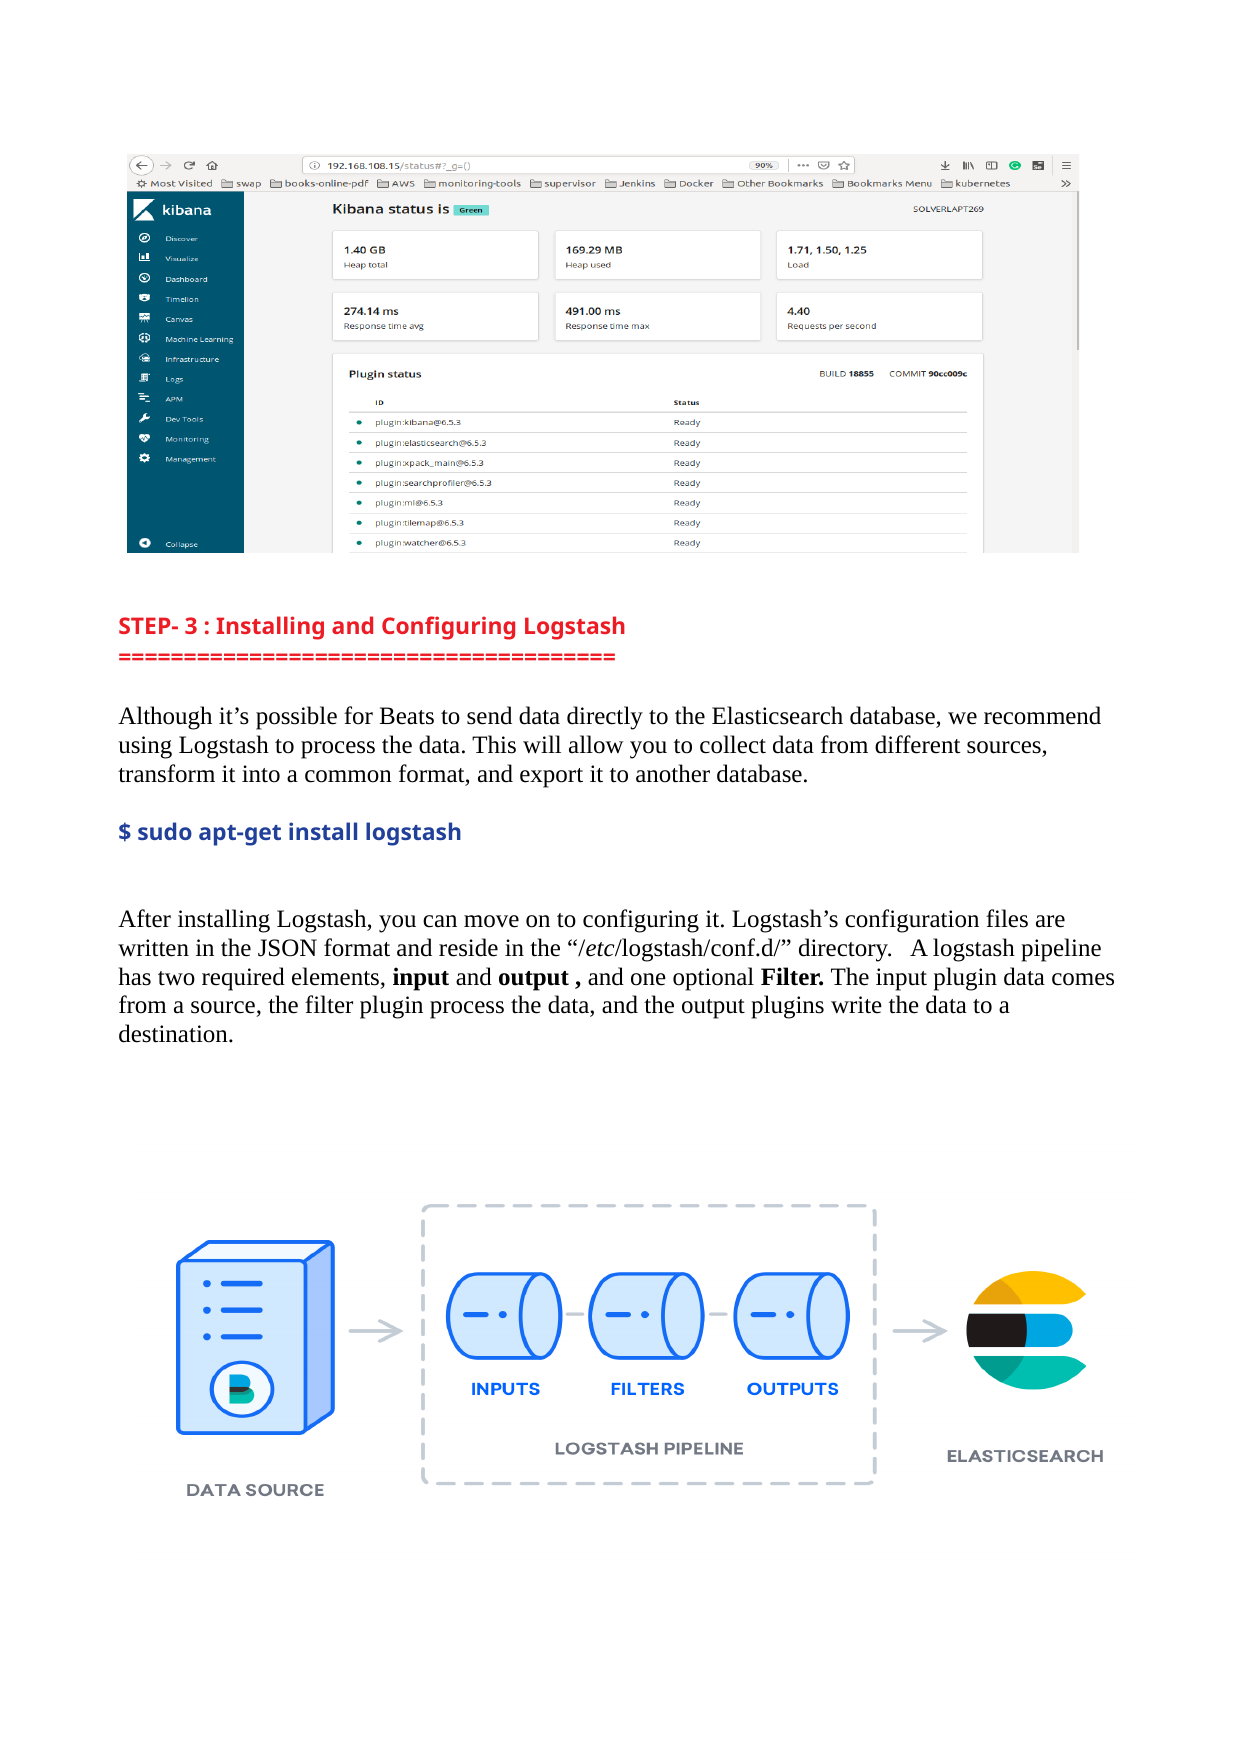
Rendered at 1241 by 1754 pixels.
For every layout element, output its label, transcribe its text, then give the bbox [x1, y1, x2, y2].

text STEP- 3 : Installing and Configuring Logstash [118, 610, 1122, 641]
picture [140, 294, 149, 300]
picture [140, 539, 150, 547]
text $ sudo apt-get install logstash [118, 816, 1122, 847]
picture [140, 314, 149, 319]
text After installing Logstash, you can move on to configuring it. Logstash’s configuration files are written in the JSON format and reside in the “/etc/logstash/conf.d/” directory. A logstash pipeline has two required elements, input and output , and one optional Filter. The input plugin data comes from a source, the filter plugin process the data, and the output plugins write the data to a destination. [118, 904, 1122, 1048]
picture [135, 1104, 1140, 1607]
picture [141, 454, 148, 460]
picture [127, 154, 1080, 553]
text ====================================== [118, 641, 1122, 672]
picture [140, 435, 149, 441]
picture [137, 211, 153, 220]
picture [134, 200, 152, 216]
text Although it’s possible for Beats to send data directly to the Elasticsearch database, we recommend using Logstash to process the data. This will allow you to collect data from different sources, transform it into a common format, and export it to another database. [118, 701, 1122, 787]
